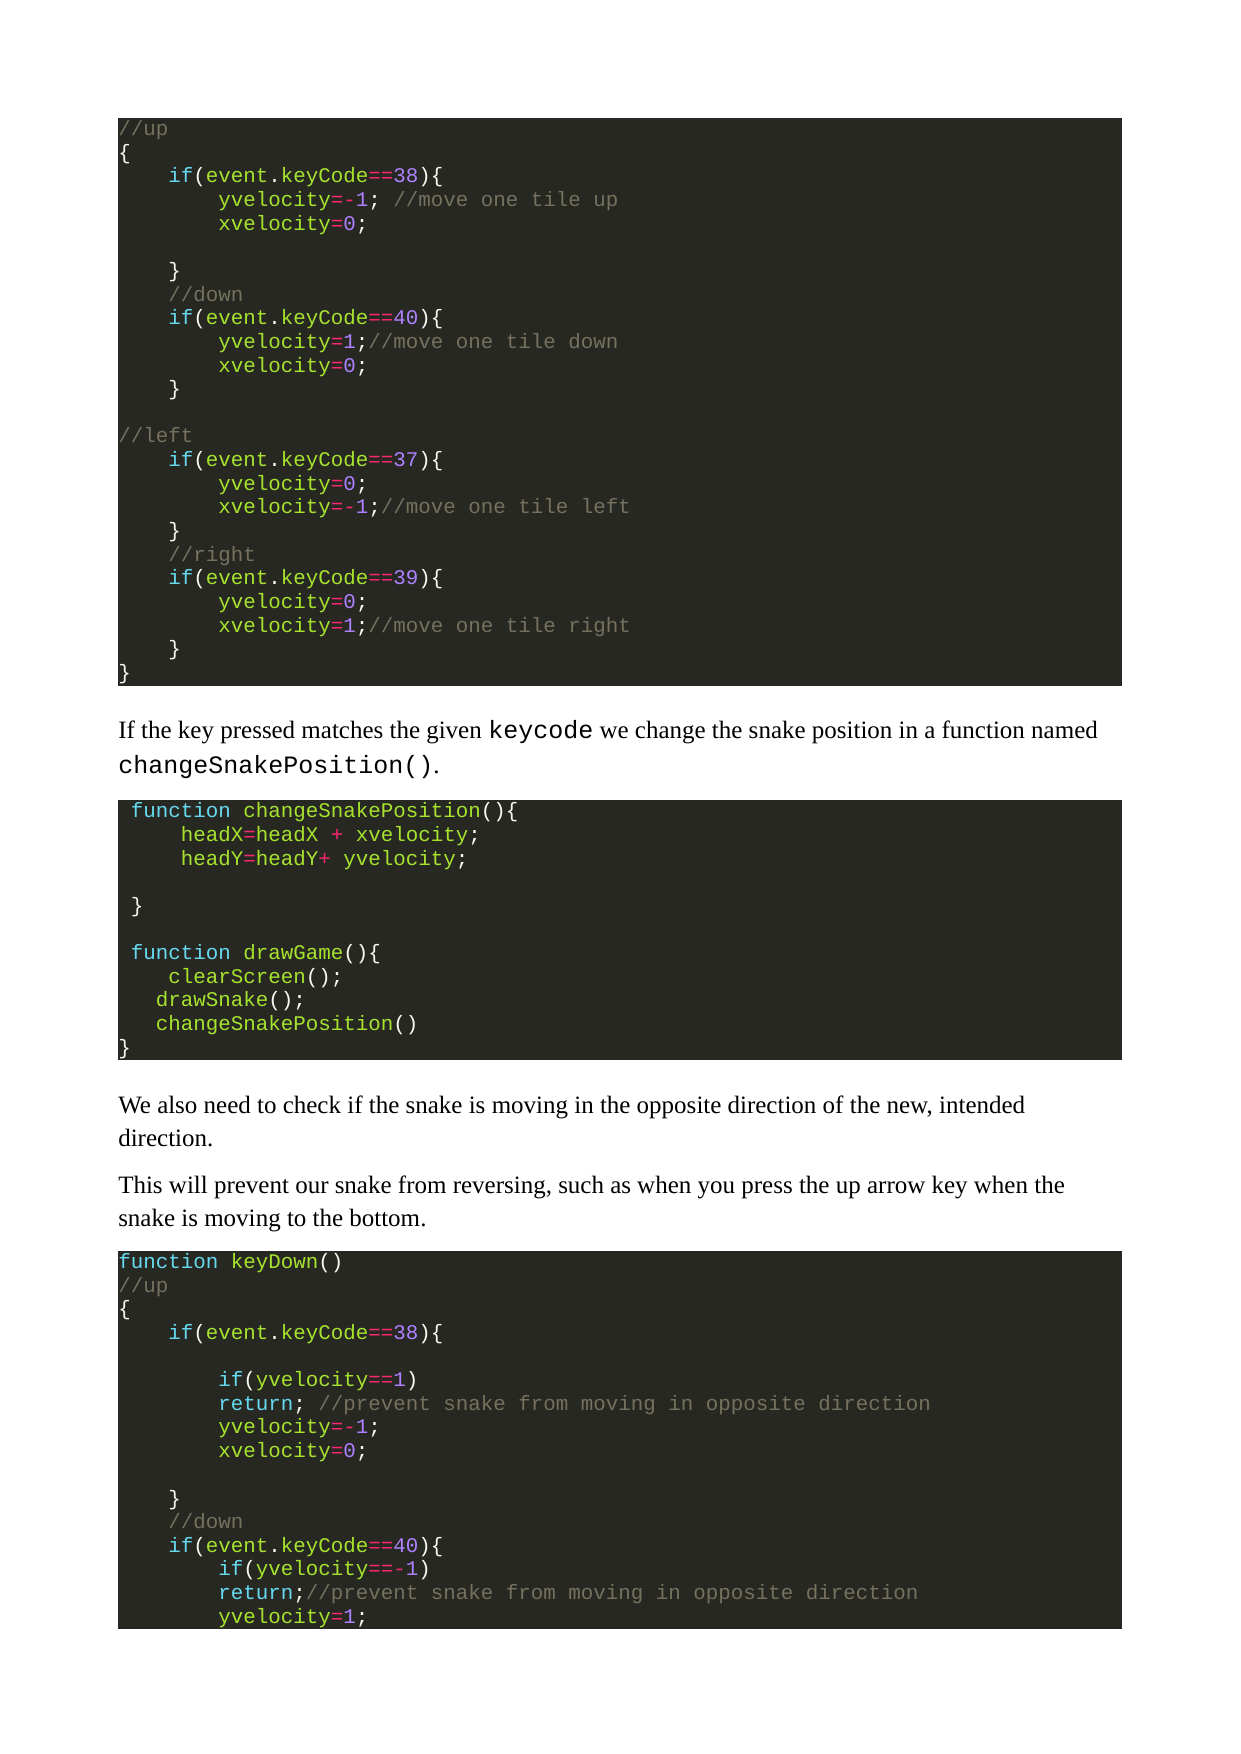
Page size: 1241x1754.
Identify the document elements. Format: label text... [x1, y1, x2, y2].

text drawSnake(); [118, 989, 1122, 1013]
text xvelocity=0; [118, 1440, 1122, 1464]
text if(yvelocity==1) [118, 1369, 1122, 1393]
text } [118, 378, 1122, 402]
text yvelocity=-1; //move one tile up [118, 189, 1122, 213]
text } [118, 895, 1122, 918]
text xvelocity=1;//move one tile right [118, 615, 1122, 638]
text } [118, 1487, 1122, 1511]
text function changeSnakePosition(){ [118, 800, 1122, 824]
text { [118, 142, 1122, 165]
text If the key pressed matches the given keycode we change the snake position in a function named changeSnakePosition(). [118, 715, 1122, 781]
text return; //prevent snake from moving in opposite direction [118, 1393, 1122, 1417]
text changeSnakePosition() [118, 1013, 1122, 1037]
text if(event.keyCode==40){ [118, 1535, 1122, 1558]
text if(yvelocity==-1) [118, 1558, 1122, 1582]
text if(event.keyCode==37){ [118, 449, 1122, 473]
text } [118, 1037, 1122, 1060]
text clearScreen(); [118, 966, 1122, 989]
text We also need to check if the snake is moving in the opposite direction of the new, intended direction. [118, 1090, 1122, 1152]
text yvelocity=0; [118, 591, 1122, 615]
text //down [118, 284, 1122, 307]
text if(event.keyCode==40){ [118, 307, 1122, 331]
text //right [118, 544, 1122, 567]
text //up [118, 1275, 1122, 1298]
text } [118, 638, 1122, 662]
text function keyDown() [118, 1251, 1122, 1275]
text } [118, 520, 1122, 544]
text headY=headY+ yvelocity; [118, 847, 1122, 871]
text yvelocity=-1; [118, 1417, 1122, 1440]
text if(event.keyCode==38){ [118, 165, 1122, 189]
text yvelocity=0; [118, 473, 1122, 496]
text function drawGame(){ [118, 942, 1122, 966]
text if(event.keyCode==38){ [118, 1322, 1122, 1346]
text } [118, 260, 1122, 284]
text return;//prevent snake from moving in opposite direction [118, 1582, 1122, 1606]
text if(event.keyCode==39){ [118, 567, 1122, 591]
text xvelocity=0; [118, 213, 1122, 236]
text //left [118, 426, 1122, 449]
text xvelocity=0; [118, 354, 1122, 378]
text //up [118, 118, 1122, 142]
text //down [118, 1511, 1122, 1535]
text headX=headX + xvelocity; [118, 824, 1122, 847]
text { [118, 1298, 1122, 1322]
text xvelocity=-1;//move one tile left [118, 496, 1122, 520]
text yvelocity=1; [118, 1606, 1122, 1629]
text This will prevent our snake from reversing, such as when you press the up arrow key when the snake is moving to the bottom. [118, 1170, 1122, 1232]
text yvelocity=1;//move one tile down [118, 331, 1122, 354]
text } [118, 662, 1122, 686]
